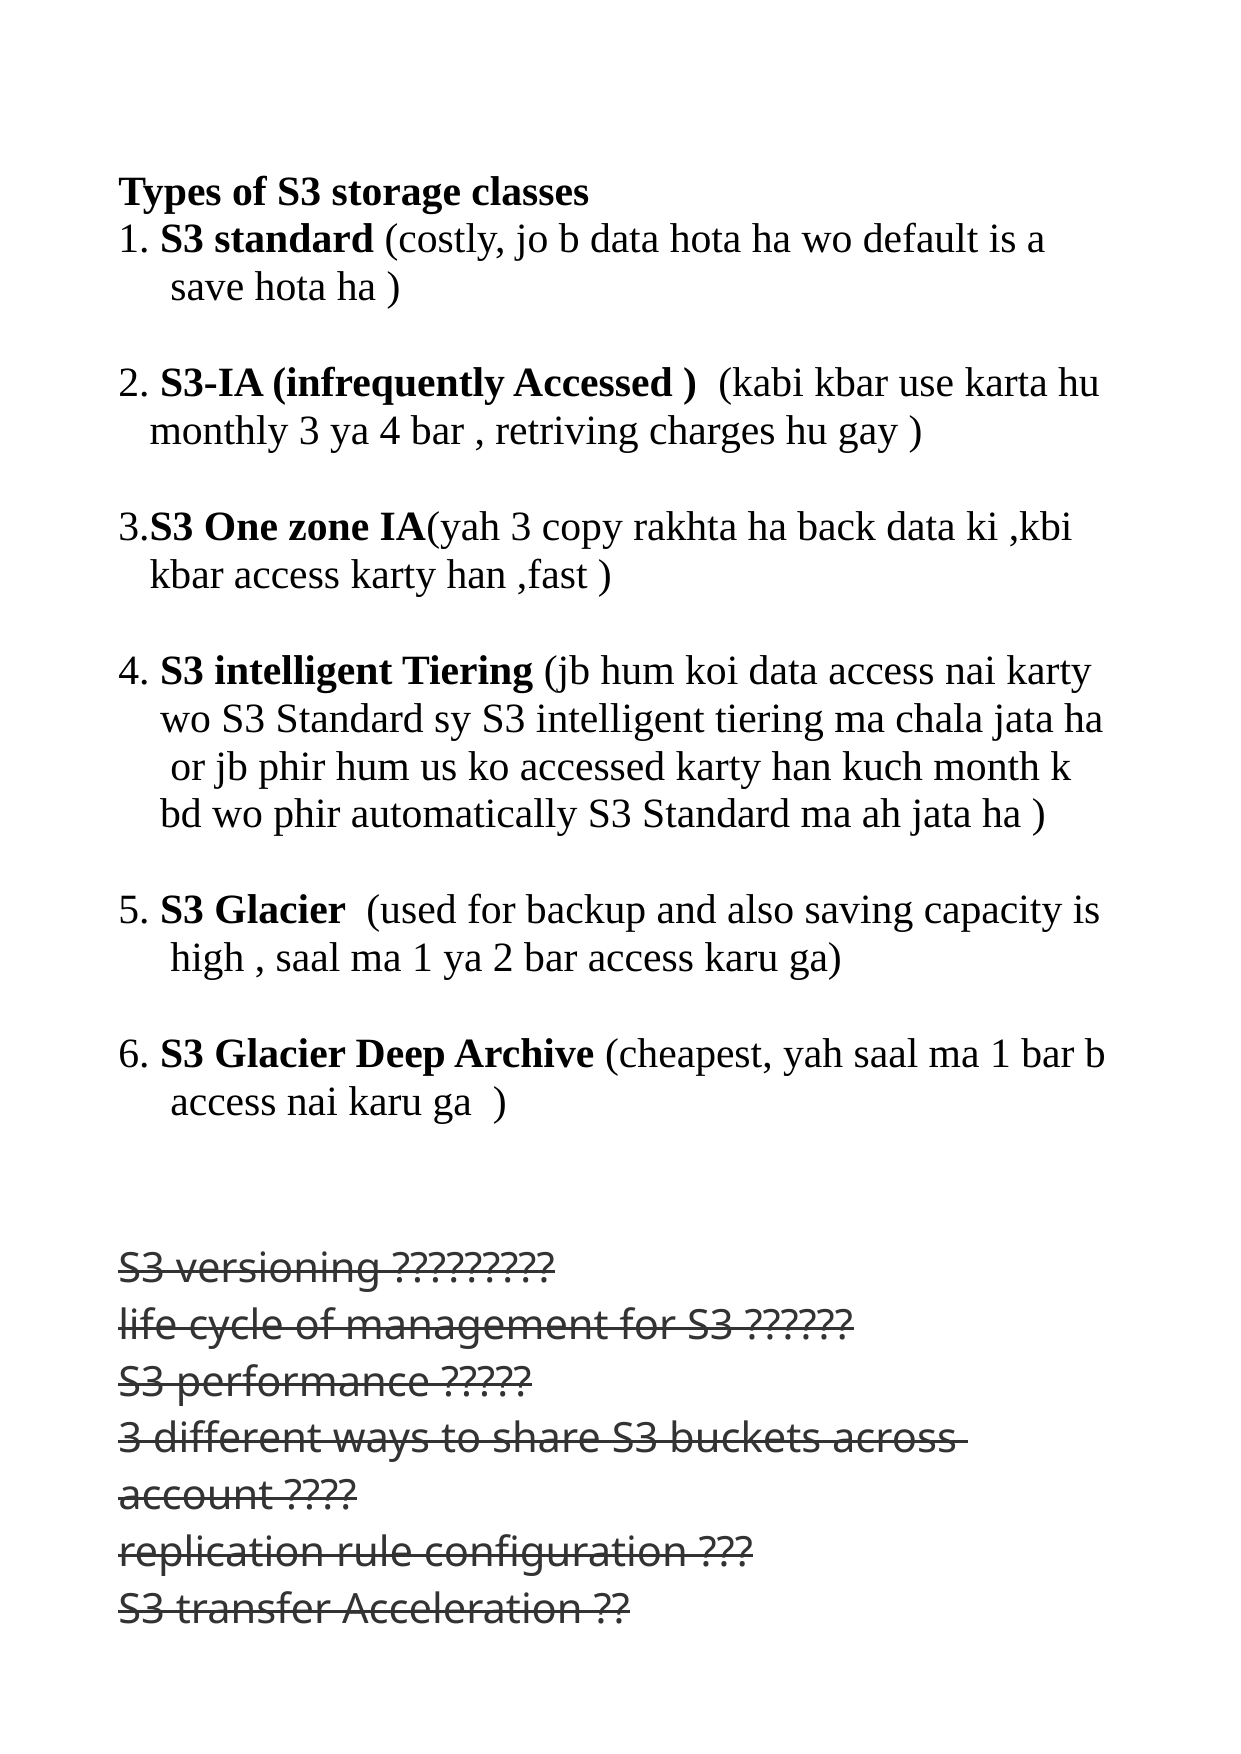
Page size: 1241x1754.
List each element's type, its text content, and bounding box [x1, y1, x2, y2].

text 2. S3-IA (infrequently Accessed ) (kabi kbar use karta hu [118, 358, 1122, 406]
text life cycle of management for S3 ?????? [118, 1295, 1122, 1351]
text access nai karu ga ) [118, 1076, 1122, 1124]
text S3 versioning ????????? [118, 1238, 1122, 1295]
text kbar access karty han ,fast ) [118, 549, 1122, 597]
text 4. S3 intelligent Tiering (jb hum koi data access nai karty [118, 645, 1122, 693]
text monthly 3 ya 4 bar , retriving charges hu gay ) [118, 406, 1122, 453]
text S3 transfer Acceleration ?? [118, 1578, 1122, 1635]
text bd wo phir automatically S3 Standard ma ah jata ha ) [118, 789, 1122, 837]
text 3 different ways to share S3 buckets across account ???? [118, 1408, 1122, 1522]
text 5. S3 Glacier (used for backup and also saving capacity is [118, 885, 1122, 933]
text save hota ha ) [118, 262, 1122, 310]
text or jb phir hum us ko accessed karty han kuch month k [118, 741, 1122, 789]
text wo S3 Standard sy S3 intelligent tiering ma chala jata ha [118, 693, 1122, 741]
text 1. S3 standard (costly, jo b data hota ha wo default is a [118, 214, 1122, 262]
text S3 performance ????? [118, 1351, 1122, 1408]
text replication rule configuration ??? [118, 1522, 1122, 1578]
text Types of S3 storage classes [118, 166, 1122, 214]
text high , saal ma 1 ya 2 bar access karu ga) [118, 933, 1122, 981]
text 3.S3 One zone IA(yah 3 copy rakhta ha back data ki ,kbi [118, 501, 1122, 549]
text 6. S3 Glacier Deep Archive (cheapest, yah saal ma 1 bar b [118, 1028, 1122, 1076]
